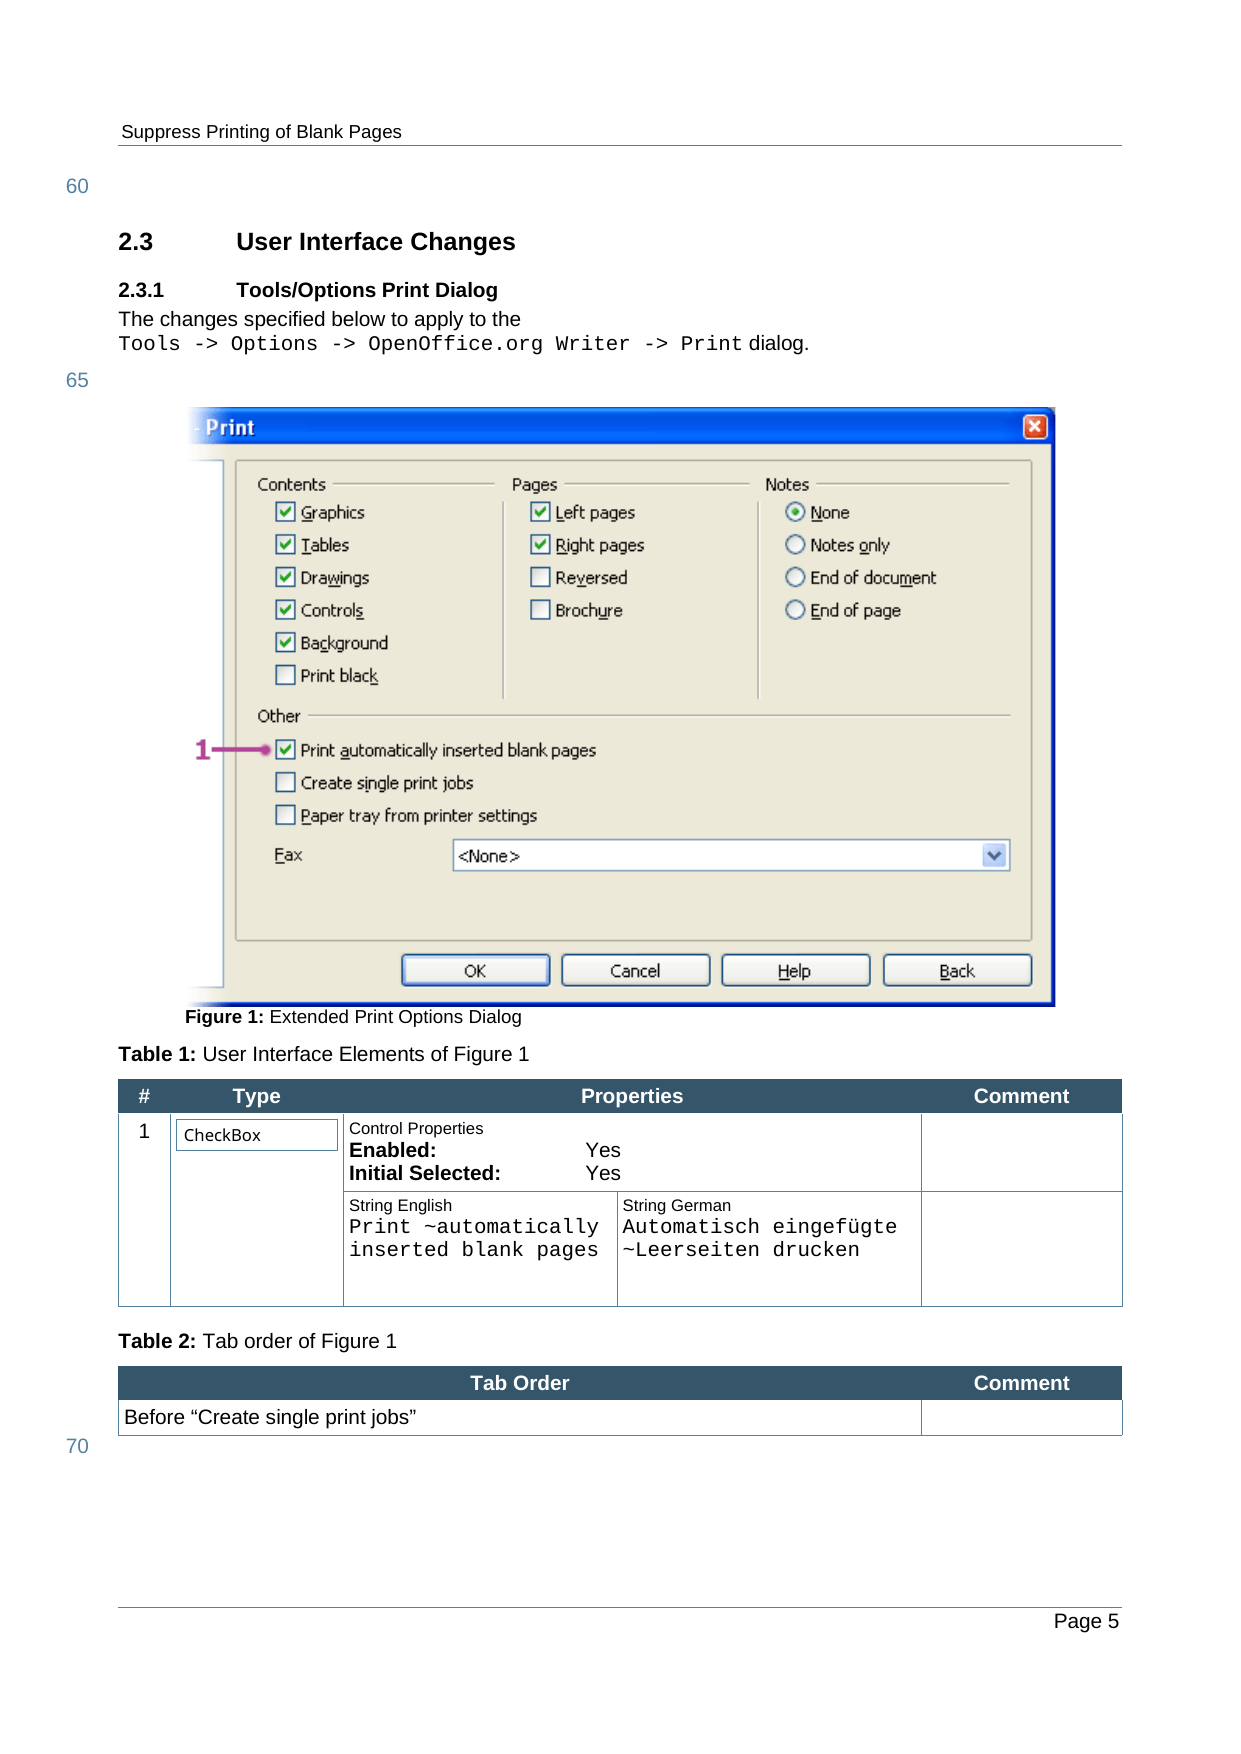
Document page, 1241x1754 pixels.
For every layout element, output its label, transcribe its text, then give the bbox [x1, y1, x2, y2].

table_cell [922, 1192, 1122, 1306]
table_header Comment [921, 1366, 1122, 1400]
subtitle User Interface Changes [118, 227, 1122, 255]
text Table 1: User Interface Elements of Figure 1 [118, 1043, 1122, 1066]
table_cell String English Print ~automatically inserted blank pages [344, 1192, 617, 1306]
table_header [922, 1114, 1122, 1191]
table_cell [922, 1400, 1122, 1435]
table_cell [171, 1114, 343, 1306]
table_header Control Properties Enabled: Yes Initial Selected: Yes [344, 1114, 921, 1191]
table_header Tab Order [118, 1366, 921, 1400]
text The changes specified below to apply to the Tools -> Options -> OpenOffice.org Writer -> Print dialog. [118, 308, 1122, 356]
table_header # [118, 1079, 170, 1113]
text Table 2: Tab order of Figure 1 [118, 1307, 1122, 1353]
table_cell 1 [119, 1114, 170, 1306]
text Figure 1: Extended Print Options Dialog [185, 1007, 1055, 1028]
table_cell String German Automatisch eingefügte ~Leerseiten drucken [618, 1192, 921, 1306]
table_header Type [170, 1079, 343, 1113]
subtitle Tools/Options Print Dialog [118, 279, 1122, 302]
table_header Properties [343, 1079, 921, 1113]
table_cell Before “Create single print jobs” [119, 1400, 921, 1435]
table_header Comment [921, 1079, 1122, 1113]
